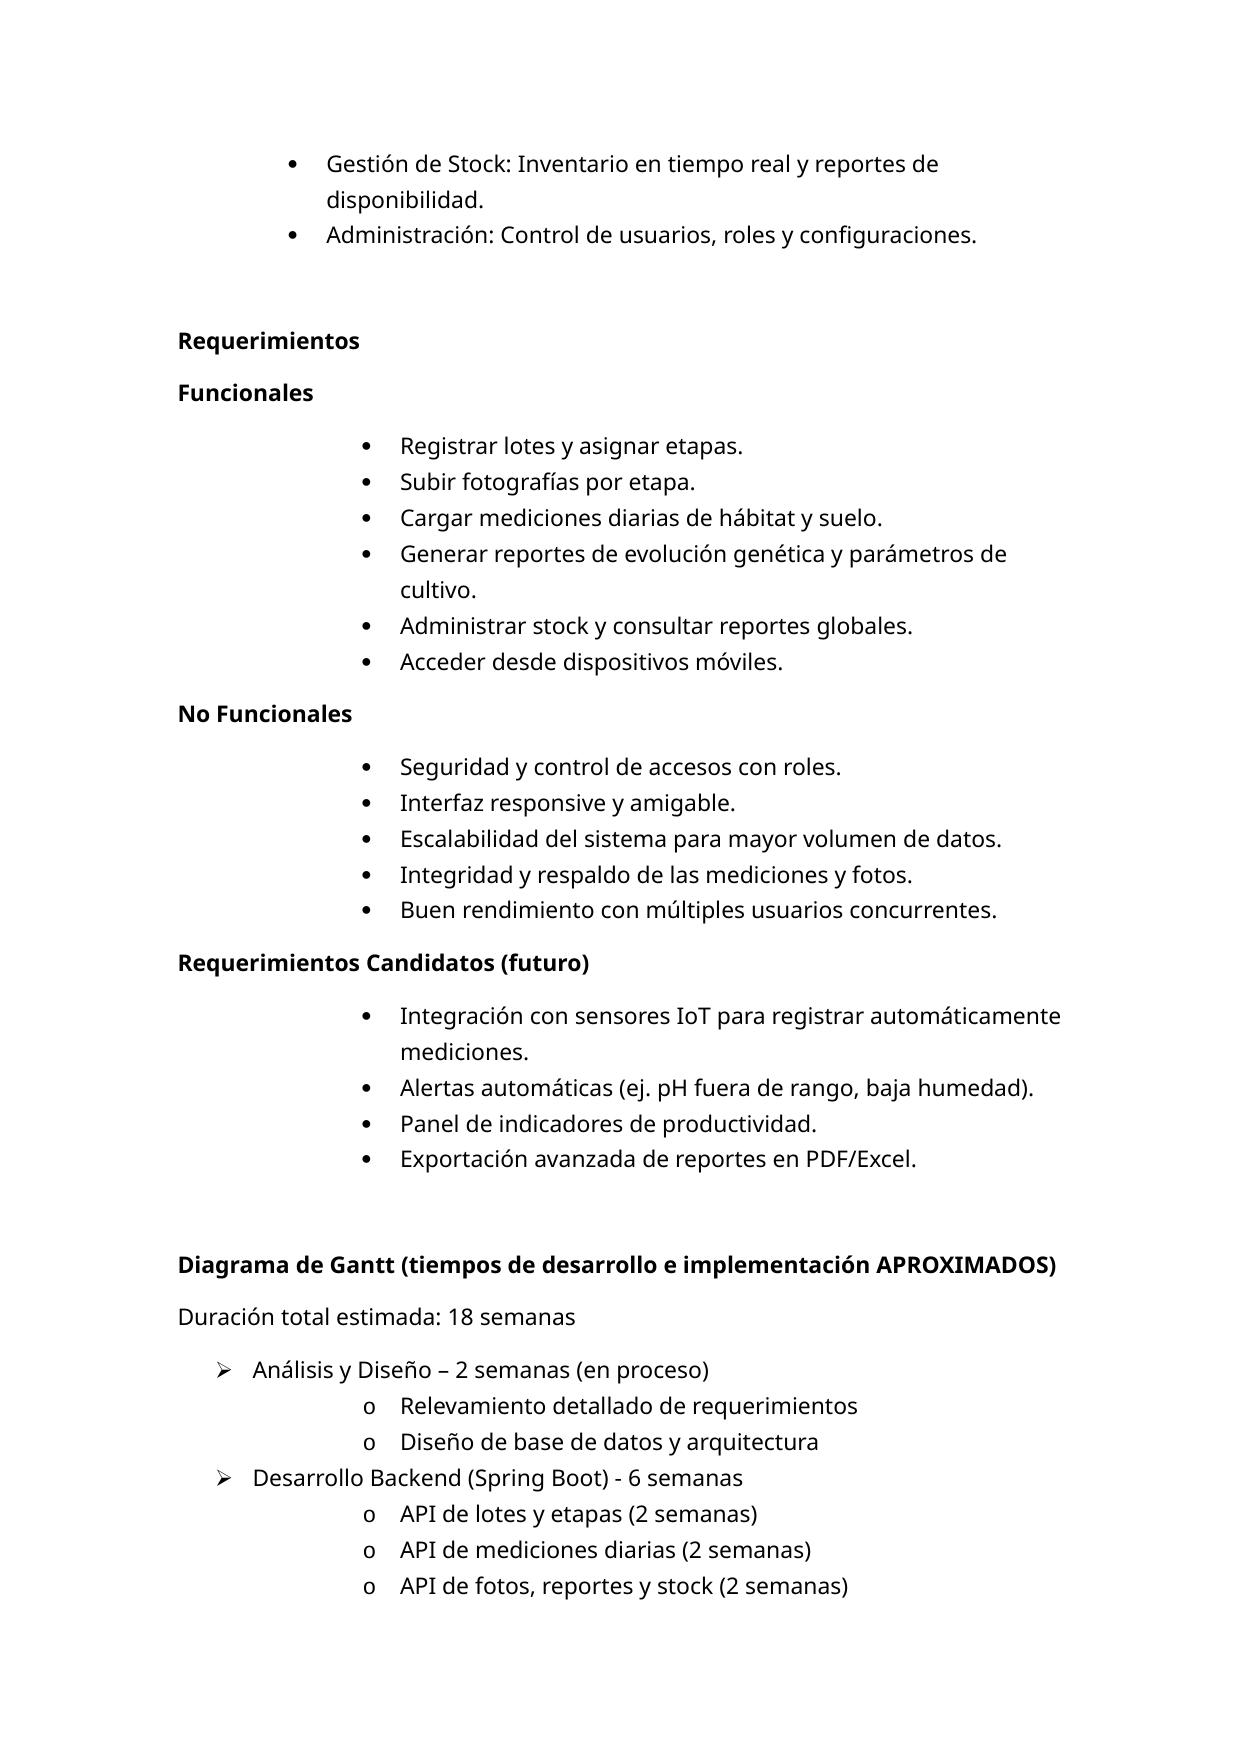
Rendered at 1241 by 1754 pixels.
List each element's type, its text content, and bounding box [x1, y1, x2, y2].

list Seguridad y control de accesos con roles. [362, 751, 1063, 782]
list Relevamiento detallado de requerimientos [362, 1390, 1063, 1421]
list Administrar stock y consultar reportes globales. [362, 609, 1063, 641]
list Subir fotografías por etapa. [362, 466, 1063, 497]
list API de lotes y etapas (2 semanas) [362, 1498, 1063, 1529]
list Panel de indicadores de productividad. [362, 1107, 1063, 1139]
list Alertas automáticas (ej. pH fuera de rango, baja humedad). [362, 1072, 1063, 1103]
list Gestión de Stock: Inventario en tiempo real y reportes de disponibilidad. [288, 148, 1063, 215]
list API de mediciones diarias (2 semanas) [362, 1534, 1063, 1565]
text Funcionales [177, 377, 1063, 408]
list Integración con sensores IoT para registrar automáticamente mediciones. [362, 1000, 1063, 1067]
text Diagrama de Gantt (tiempos de desarrollo e implementación APROXIMADOS) [177, 1249, 1063, 1280]
list API de fotos, reportes y stock (2 semanas) [362, 1570, 1063, 1601]
list Exportación avanzada de reportes en PDF/Excel. [362, 1143, 1063, 1175]
text Requerimientos [177, 325, 1063, 356]
text No Funcionales [177, 698, 1063, 729]
list Administración: Control de usuarios, roles y configuraciones. [288, 219, 1063, 251]
list Acceder desde dispositivos móviles. [362, 646, 1063, 677]
list Registrar lotes y asignar etapas. [362, 430, 1063, 461]
list Cargar mediciones diarias de hábitat y suelo. [362, 502, 1063, 533]
list Generar reportes de evolución genética y parámetros de cultivo. [362, 538, 1063, 605]
text Duración total estimada: 18 semanas [177, 1301, 1063, 1332]
list Interfaz responsive y amigable. [362, 787, 1063, 818]
list Escalabilidad del sistema para mayor volumen de datos. [362, 823, 1063, 854]
list Integridad y respaldo de las mediciones y fotos. [362, 858, 1063, 890]
list Buen rendimiento con múltiples usuarios concurrentes. [362, 894, 1063, 926]
list Análisis y Diseño – 2 semanas (en proceso) [215, 1354, 1063, 1385]
list Desarrollo Backend (Spring Boot) - 6 semanas [215, 1462, 1063, 1493]
list Diseño de base de datos y arquitectura [362, 1426, 1063, 1457]
text Requerimientos Candidatos (futuro) [177, 947, 1063, 978]
